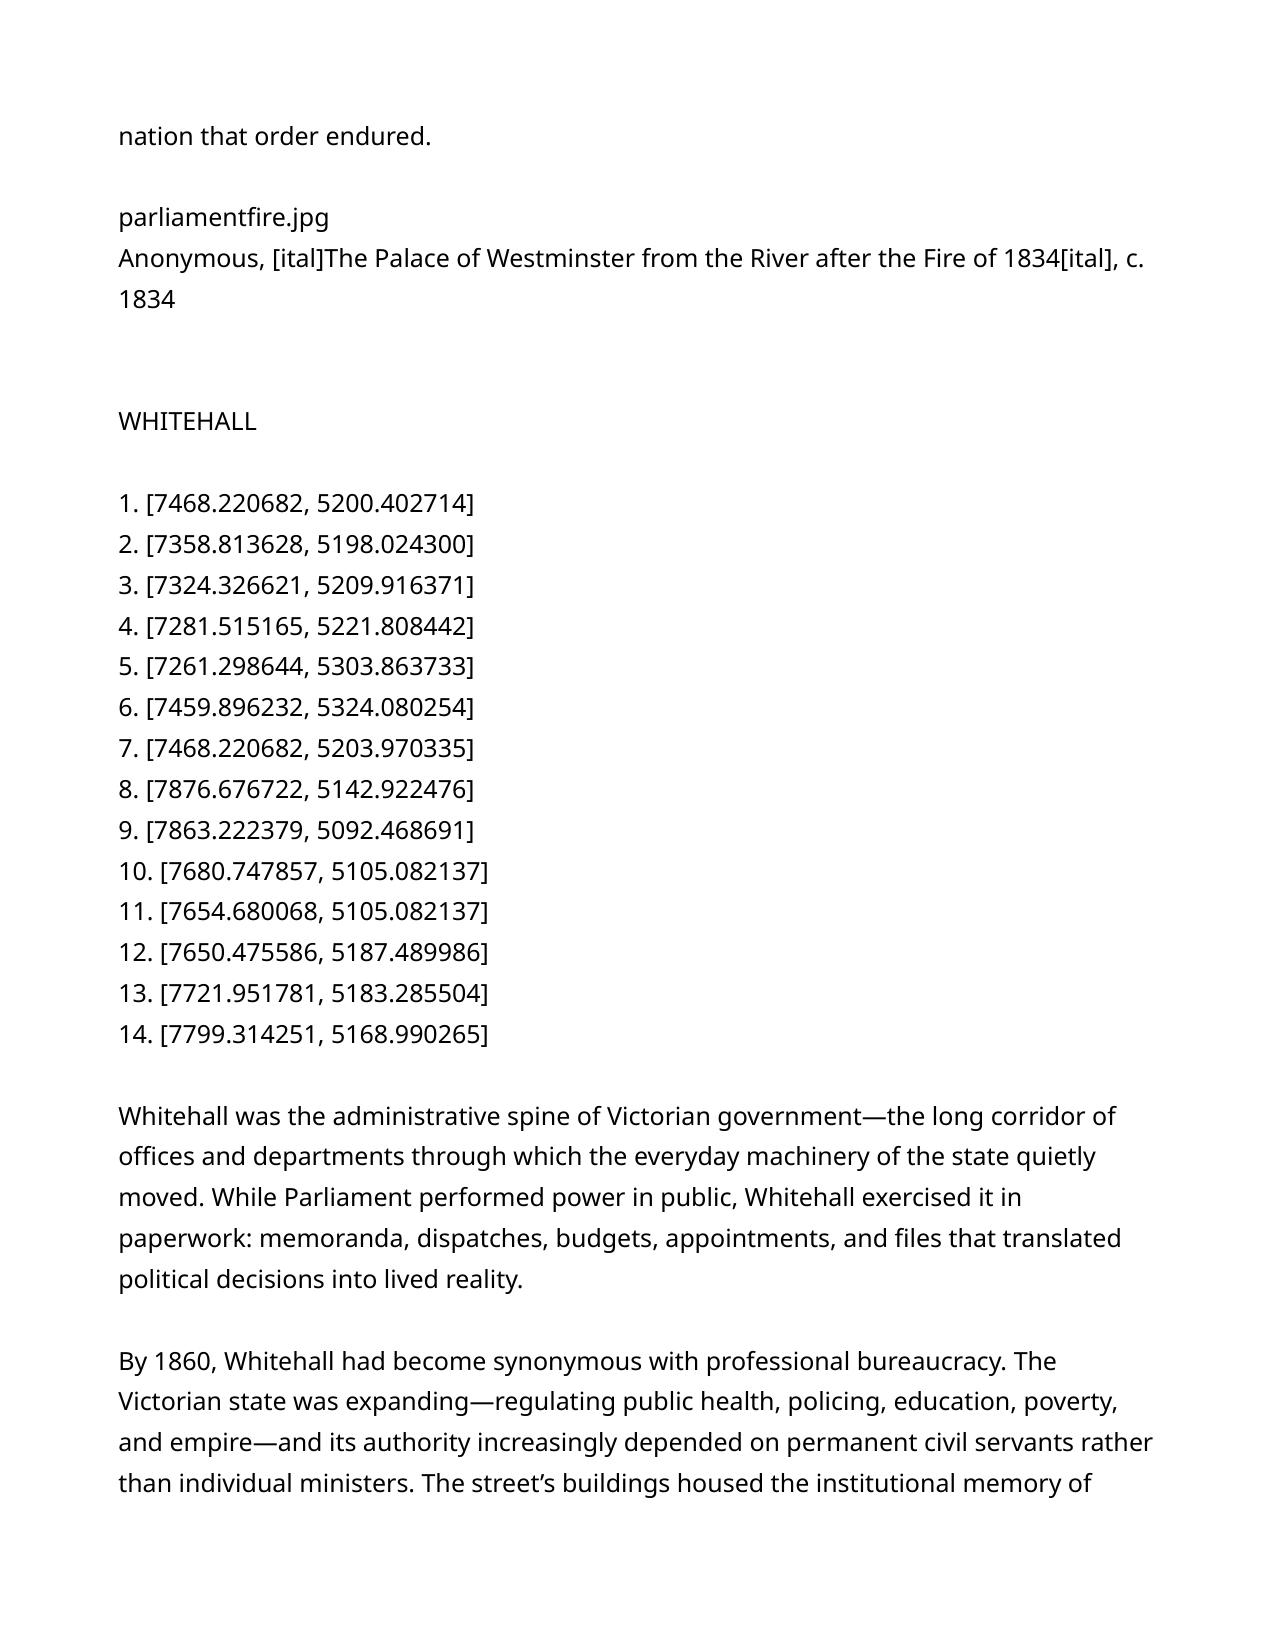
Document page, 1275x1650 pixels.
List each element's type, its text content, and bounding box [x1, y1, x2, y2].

text 6. [7459.896232, 5324.080254] [118, 690, 1157, 724]
text 3. [7324.326621, 5209.916371] [118, 567, 1157, 601]
text 9. [7863.222379, 5092.468691] [118, 812, 1157, 846]
text 1. [7468.220682, 5200.402714] [118, 486, 1157, 520]
text nation that order endured. [118, 118, 1157, 152]
text 4. [7281.515165, 5221.808442] [118, 608, 1157, 642]
text 7. [7468.220682, 5203.970335] [118, 731, 1157, 765]
text By 1860, Whitehall had become synonymous with professional bureaucracy. The Victorian state was expanding—regulating public health, policing, education, poverty, and empire—and its authority increasingly depended on permanent civil servants rather than individual ministers. The street’s buildings housed the institutional memory of [118, 1343, 1157, 1500]
text Whitehall was the administrative spine of Victorian government—the long corridor of offices and departments through which the everyday machinery of the state quietly moved. While Parliament performed power in public, Whitehall exercised it in paperwork: memoranda, dispatches, budgets, appointments, and files that translated political decisions into lived reality. [118, 1098, 1157, 1296]
text 2. [7358.813628, 5198.024300] [118, 526, 1157, 561]
text 12. [7650.475586, 5187.489986] [118, 935, 1157, 969]
text 10. [7680.747857, 5105.082137] [118, 853, 1157, 887]
text Anonymous, [ital]The Palace of Westminster from the River after the Fire of 1834[ital], c. 1834 [118, 241, 1157, 316]
text 11. [7654.680068, 5105.082137] [118, 894, 1157, 928]
text 14. [7799.314251, 5168.990265] [118, 1016, 1157, 1051]
text 8. [7876.676722, 5142.922476] [118, 771, 1157, 806]
text WHITEHALL [118, 404, 1157, 438]
text parliamentfire.jpg [118, 200, 1157, 234]
text 5. [7261.298644, 5303.863733] [118, 649, 1157, 683]
text 13. [7721.951781, 5183.285504] [118, 976, 1157, 1010]
